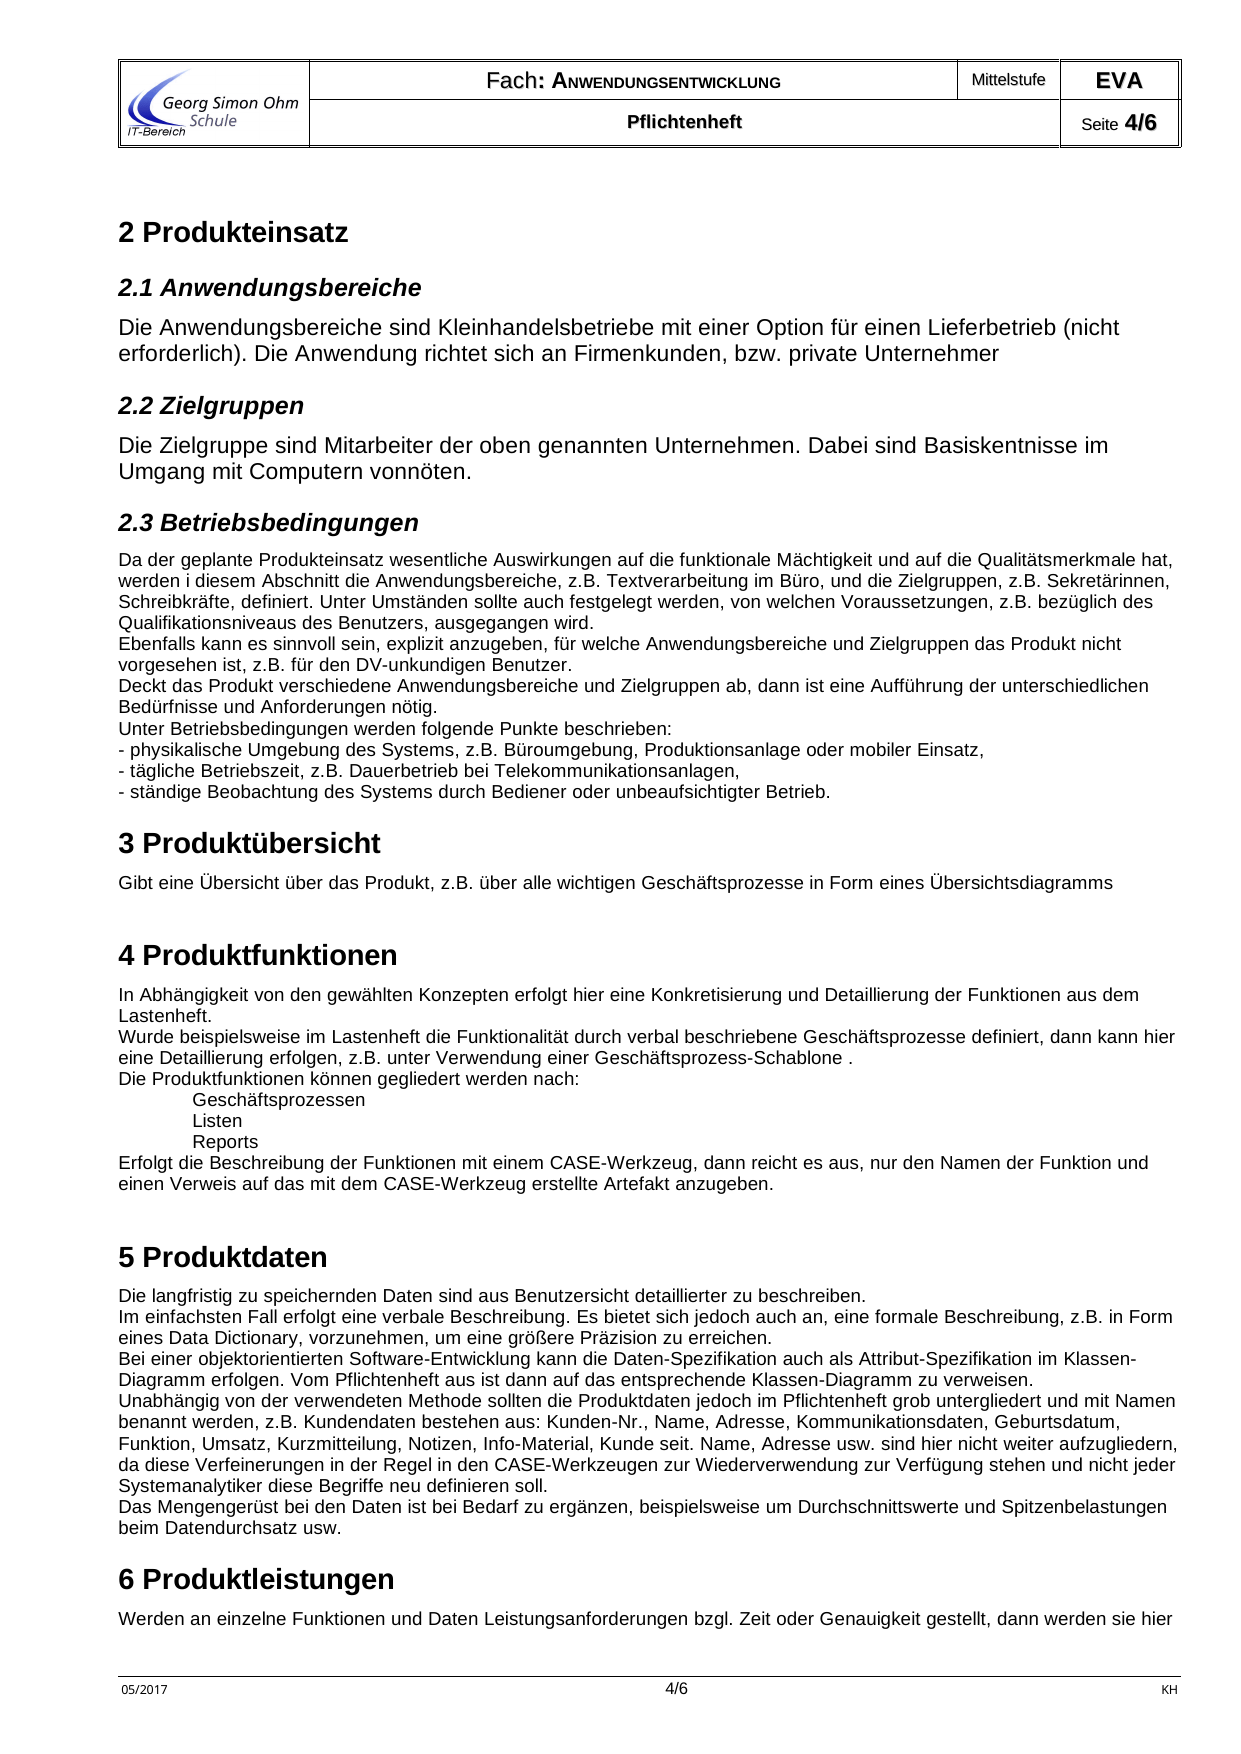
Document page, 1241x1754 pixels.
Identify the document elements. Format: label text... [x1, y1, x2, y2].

text Da der geplante Produkteinsatz wesentliche Auswirkungen auf die funktionale Mächtigkeit und auf die Qualitätsmerkmale hat, werden i diesem Abschnitt die Anwendungsbereiche, z.B. Textverarbeitung im Büro, und die Zielgruppen, z.B. Sekretärinnen, Schreibkräfte, definiert. Unter Umständen sollte auch festgelegt werden, von welchen Voraussetzungen, z.B. bezüglich des Qualifikationsniveaus des Benutzers, ausgegangen wird. [118, 550, 1181, 634]
text - physikalische Umgebung des Systems, z.B. Büroumgebung, Produktionsanlage oder mobiler Einsatz, [118, 739, 1181, 760]
subtitle 5 Produktdaten [118, 1241, 1181, 1273]
text Reports [118, 1132, 1181, 1153]
text Listen [118, 1111, 1181, 1132]
subtitle 6 Produktleistungen [118, 1563, 1181, 1596]
text Die langfristig zu speichernden Daten sind aus Benutzersicht detaillierter zu beschreiben. [118, 1286, 1181, 1307]
text - ständige Beobachtung des Systems durch Bediener oder unbeaufsichtigter Betrieb. [118, 781, 1181, 802]
subtitle 2 Produkteinsatz [118, 216, 1181, 249]
text Unter Betriebsbedingungen werden folgende Punkte beschrieben: [118, 718, 1181, 739]
text Ebenfalls kann es sinnvoll sein, explizit anzugeben, für welche Anwendungsbereiche und Zielgruppen das Produkt nicht vorgesehen ist, z.B. für den DV-unkundigen Benutzer. [118, 634, 1181, 676]
subtitle 3 Produktübersicht [118, 827, 1181, 860]
subtitle 2.3 Betriebsbedingungen [118, 509, 1181, 537]
text Gibt eine Übersicht über das Produkt, z.B. über alle wichtigen Geschäftsprozesse in Form eines Übersichtsdiagramms [118, 872, 1181, 893]
text Das Mengengerüst bei den Daten ist bei Bedarf zu ergänzen, beispielsweise um Durchschnittswerte und Spitzenbelastungen beim Datendurchsatz usw. [118, 1496, 1181, 1538]
text Bei einer objektorientierten Software-Entwicklung kann die Daten-Spezifikation auch als Attribut-Spezifikation im Klassen-Diagramm erfolgen. Vom Pflichtenheft aus ist dann auf das entsprechende Klassen-Diagramm zu verweisen. [118, 1349, 1181, 1391]
text Die Produktfunktionen können gegliedert werden nach: [118, 1068, 1181, 1089]
text Werden an einzelne Funktionen und Daten Leistungsanforderungen bzgl. Zeit oder Genauigkeit gestellt, dann werden sie hier [118, 1608, 1181, 1629]
text Im einfachsten Fall erfolgt eine verbale Beschreibung. Es bietet sich jedoch auch an, eine formale Beschreibung, z.B. in Form eines Data Dictionary, vorzunehmen, um eine größere Präzision zu erreichen. [118, 1307, 1181, 1349]
text In Abhängigkeit von den gewählten Konzepten erfolgt hier eine Konkretisierung und Detaillierung der Funktionen aus dem Lastenheft. [118, 984, 1181, 1026]
subtitle 4 Produktfunktionen [118, 939, 1181, 972]
picture [126, 67, 304, 140]
text Erfolgt die Beschreibung der Funktionen mit einem CASE-Werkzeug, dann reicht es aus, nur den Namen der Funktion und einen Verweis auf das mit dem CASE-Werkzeug erstellte Artefakt anzugeben. [118, 1153, 1181, 1195]
text Wurde beispielsweise im Lastenheft die Funktionalität durch verbal beschriebene Geschäftsprozesse definiert, dann kann hier eine Detaillierung erfolgen, z.B. unter Verwendung einer Geschäftsprozess-Schablone . [118, 1026, 1181, 1068]
text Die Zielgruppe sind Mitarbeiter der oben genannten Unternehmen. Dabei sind Basiskentnisse im Umgang mit Computern vonnöten. [118, 432, 1181, 484]
subtitle 2.2 Zielgruppen [118, 392, 1181, 419]
text Deckt das Produkt verschiedene Anwendungsbereiche und Zielgruppen ab, dann ist eine Aufführung der unterschiedlichen Bedürfnisse und Anforderungen nötig. [118, 676, 1181, 718]
text - tägliche Betriebszeit, z.B. Dauerbetrieb bei Telekommunikationsanlagen, [118, 760, 1181, 781]
text Unabhängig von der verwendeten Methode sollten die Produktdaten jedoch im Pflichtenheft grob untergliedert und mit Namen benannt werden, z.B. Kundendaten bestehen aus: Kunden-Nr., Name, Adresse, Kommunikationsdaten, Geburtsdatum, Funktion, Umsatz, Kurzmitteilung, Notizen, Info-Material, Kunde seit. Name, Adresse usw. sind hier nicht weiter aufzugliedern, da diese Verfeinerungen in der Regel in den CASE-Werkzeugen zur Wiederverwendung zur Verfügung stehen und nicht jeder Systemanalytiker diese Begriffe neu definieren soll. [118, 1391, 1181, 1496]
subtitle 2.1 Anwendungsbereiche [118, 274, 1181, 302]
text Geschäftsprozessen [118, 1089, 1181, 1111]
text Die Anwendungsbereiche sind Kleinhandelsbetriebe mit einer Option für einen Lieferbetrieb (nicht erforderlich). Die Anwendung richtet sich an Firmenkunden, bzw. private Unternehmer [118, 314, 1181, 367]
